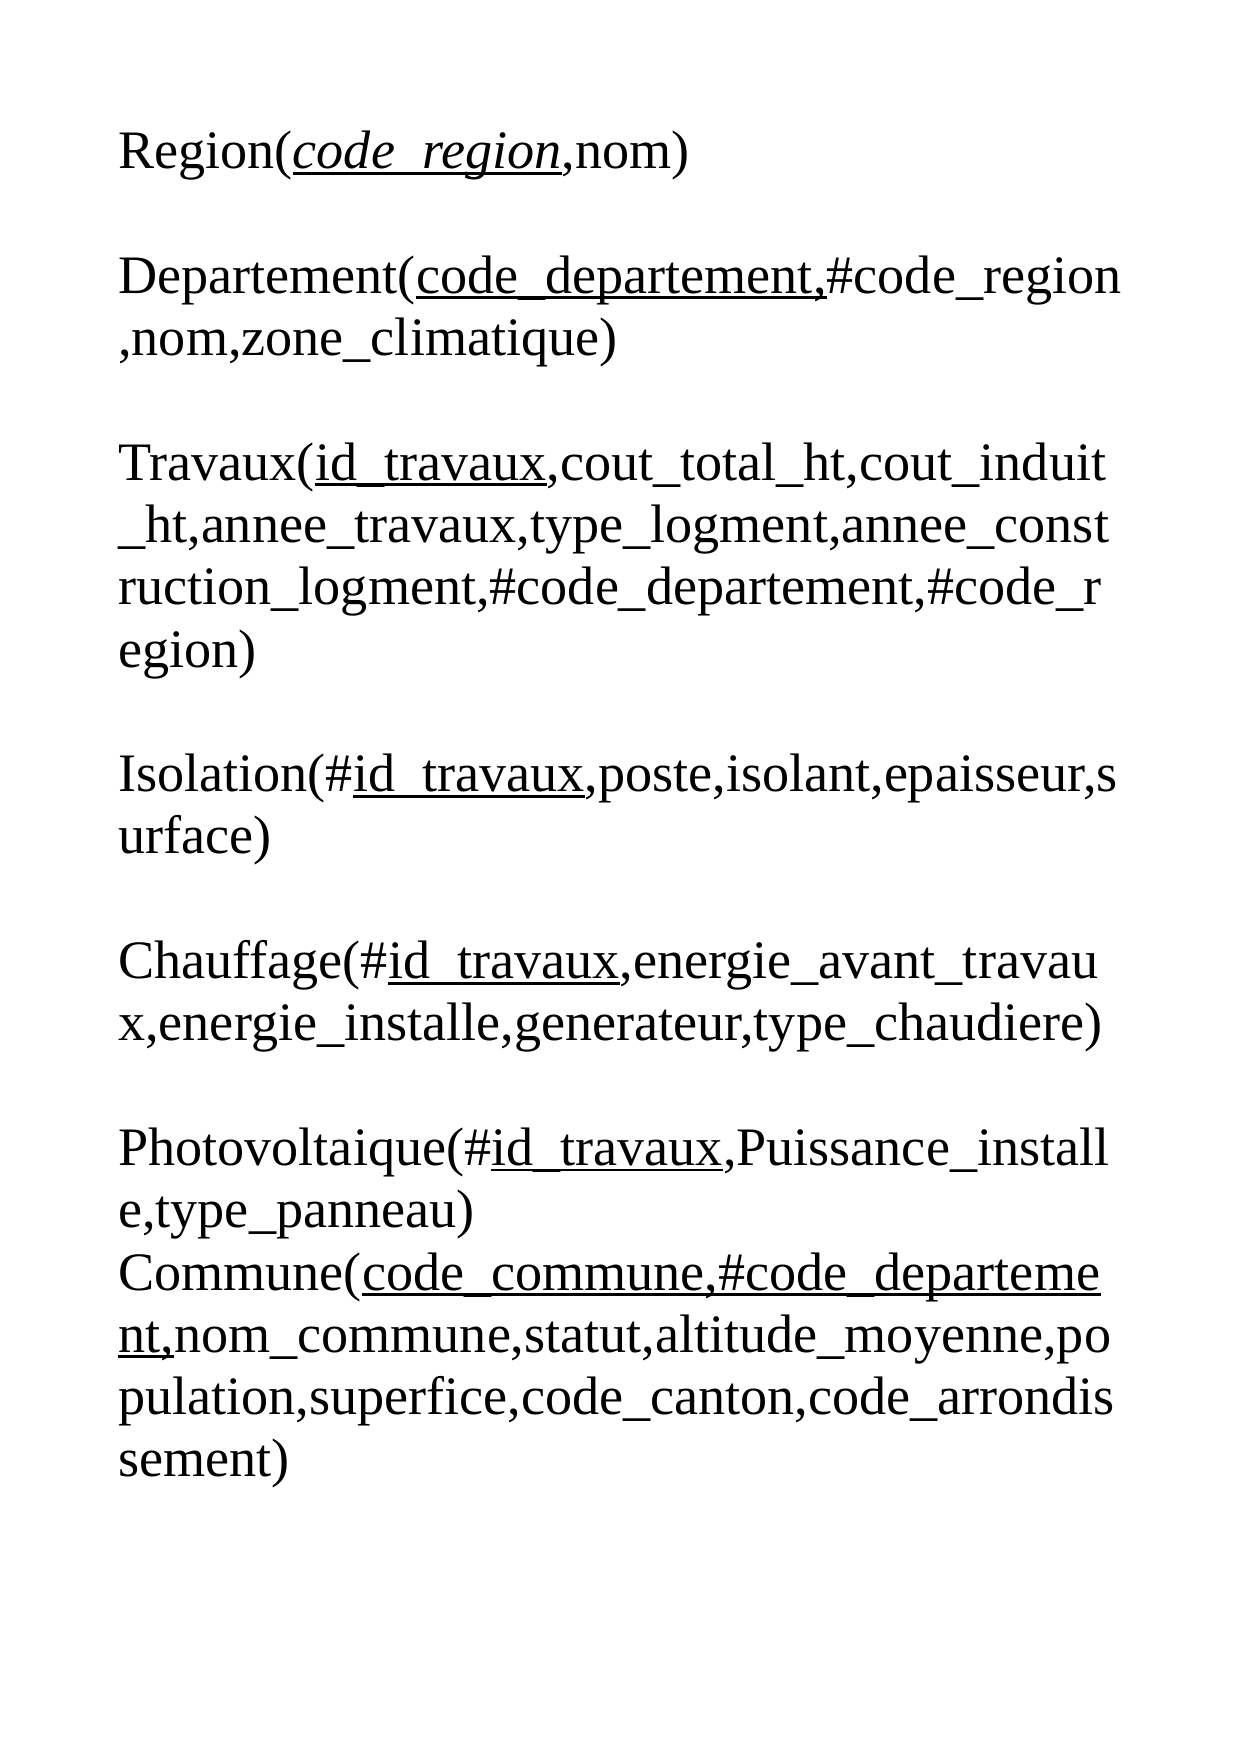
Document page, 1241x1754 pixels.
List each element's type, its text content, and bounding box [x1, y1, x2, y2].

text Chauffage(#id_travaux,energie_avant_travaux,energie_installe,generateur,type_chaudiere) [118, 928, 1122, 1052]
text Photovoltaique(#id_travaux,Puissance_installe,type_panneau) [118, 1115, 1122, 1239]
text Commune(code_commune,#code_departement,nom_commune,statut,altitude_moyenne,population,superfice,code_canton,code_arrondissement) [118, 1239, 1122, 1488]
text Region(code_region,nom) [118, 118, 1122, 180]
text Departement(code_departement,#code_region,nom,zone_climatique) [118, 243, 1122, 367]
text Travaux(id_travaux,cout_total_ht,cout_induit_ht,annee_travaux,type_logment,annee_construction_logment,#code_departement,#code_region) [118, 429, 1122, 679]
text Isolation(#id_travaux,poste,isolant,epaisseur,surface) [118, 741, 1122, 866]
